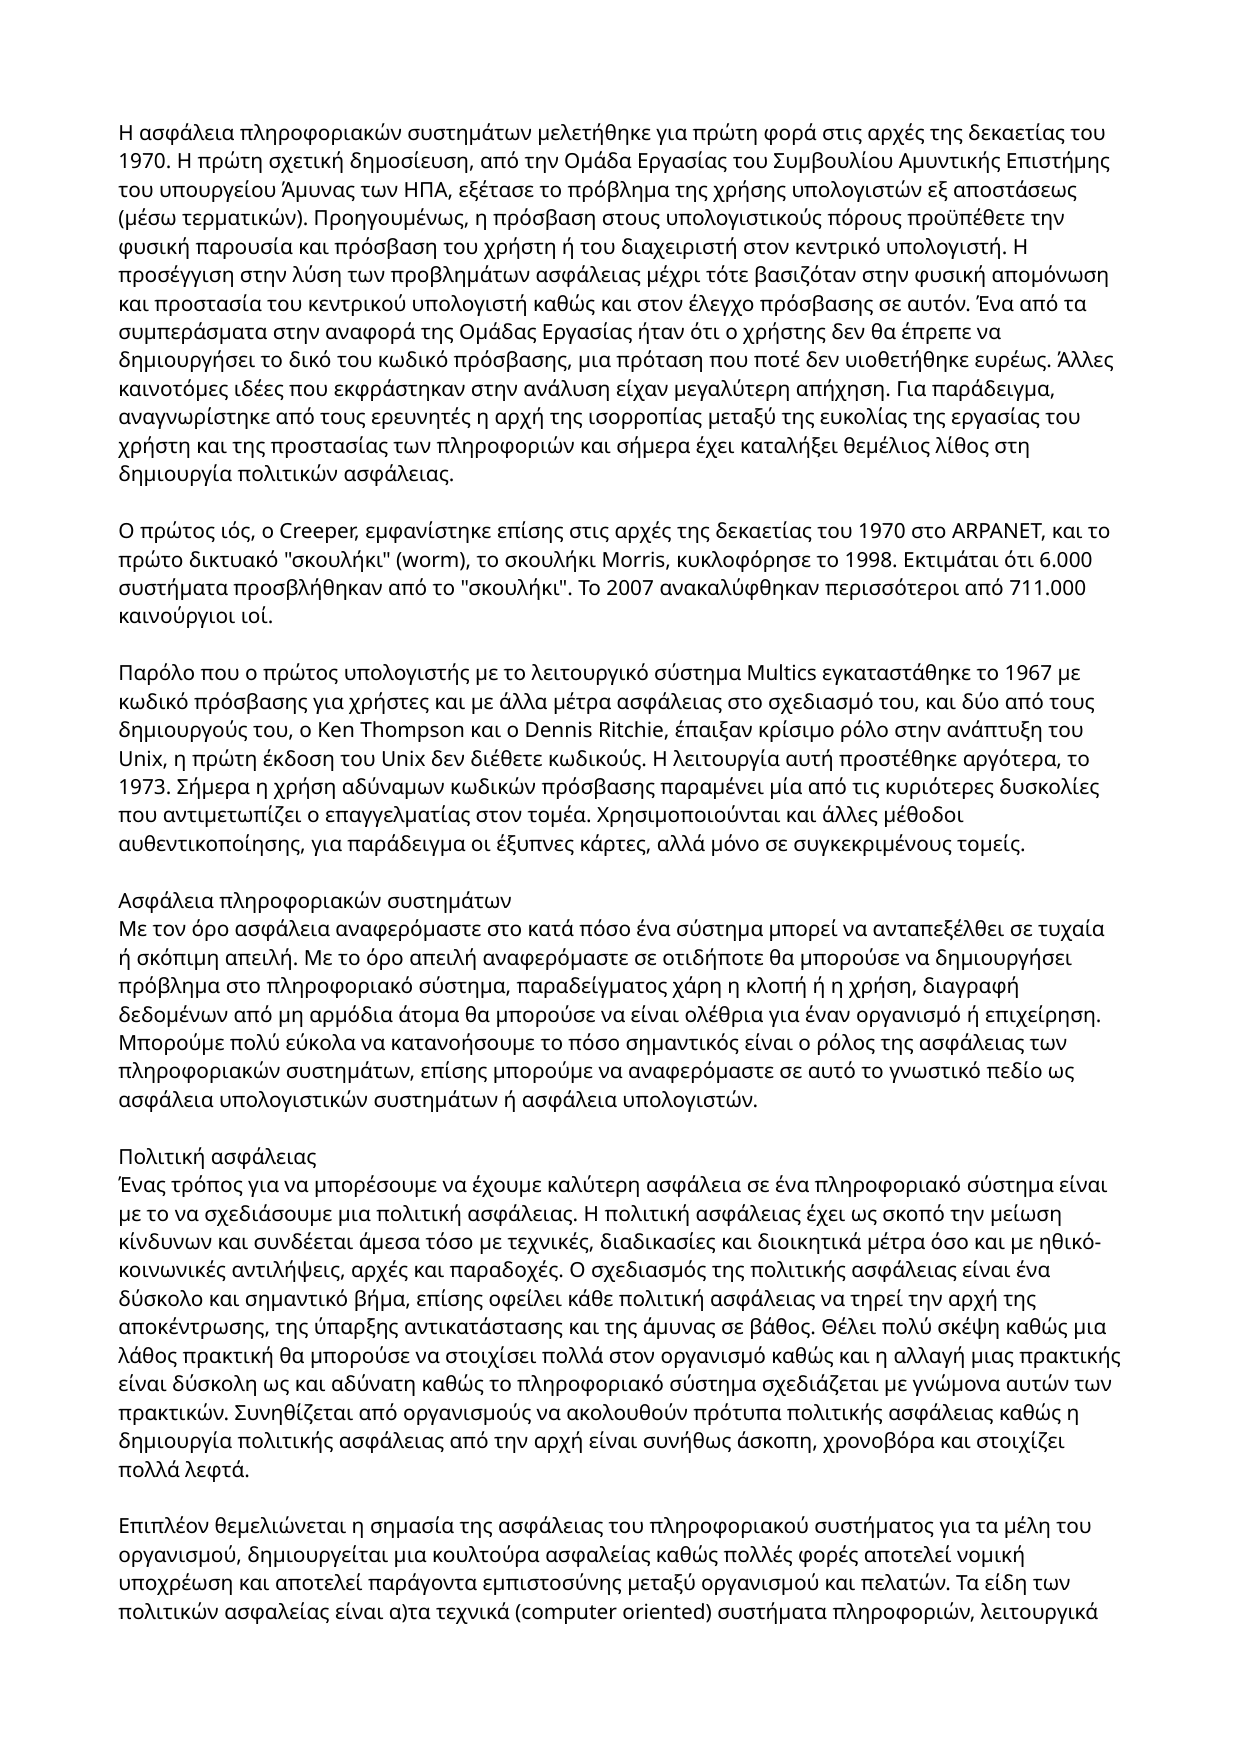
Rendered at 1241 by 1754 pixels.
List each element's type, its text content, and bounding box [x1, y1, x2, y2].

text Ο πρώτος ιός, ο Creeper, εμφανίστηκε επίσης στις αρχές της δεκαετίας του 1970 στο ARPANET, και το πρώτο δικτυακό "σκουλήκι" (worm), το σκουλήκι Morris, κυκλοφόρησε το 1998. Εκτιμάται ότι 6.000 συστήματα προσβλήθηκαν από το "σκουλήκι". Το 2007 ανακαλύφθηκαν περισσότεροι από 711.000 καινούργιοι ιοί. [118, 516, 1122, 630]
text Παρόλο που ο πρώτος υπολογιστής με το λειτουργικό σύστημα Multics εγκαταστάθηκε το 1967 με κωδικό πρόσβασης για χρήστες και με άλλα μέτρα ασφάλειας στο σχεδιασμό του, και δύο από τους δημιουργούς του, ο Ken Thompson και ο Dennis Ritchie, έπαιξαν κρίσιμο ρόλο στην ανάπτυξη του Unix, η πρώτη έκδοση του Unix δεν διέθετε κωδικούς. Η λειτουργία αυτή προστέθηκε αργότερα, το 1973. Σήμερα η χρήση αδύναμων κωδικών πρόσβασης παραμένει μία από τις κυριότερες δυσκολίες που αντιμετωπίζει ο επαγγελματίας στον τομέα. Χρησιμοποιούνται και άλλες μέθοδοι αυθεντικοποίησης, για παράδειγμα οι έξυπνες κάρτες, αλλά μόνο σε συγκεκριμένους τομείς. [118, 658, 1122, 857]
text Επιπλέον θεμελιώνεται η σημασία της ασφάλειας του πληροφοριακού συστήματος για τα μέλη του οργανισμού, δημιουργείται μια κουλτούρα ασφαλείας καθώς πολλές φορές αποτελεί νομική υποχρέωση και αποτελεί παράγοντα εμπιστοσύνης μεταξύ οργανισμού και πελατών. Τα είδη των πολιτικών ασφαλείας είναι α)τα τεχνικά (computer oriented) συστήματα πληροφοριών, λειτουργικά [118, 1512, 1122, 1625]
text Πολιτική ασφάλειας [118, 1142, 1122, 1170]
text Με τον όρο ασφάλεια αναφερόμαστε στο κατά πόσο ένα σύστημα μπορεί να ανταπεξέλθει σε τυχαία ή σκόπιμη απειλή. Με το όρο απειλή αναφερόμαστε σε οτιδήποτε θα μπορούσε να δημιουργήσει πρόβλημα στο πληροφοριακό σύστημα, παραδείγματος χάρη η κλοπή ή η χρήση, διαγραφή δεδομένων από μη αρμόδια άτομα θα μπορούσε να είναι ολέθρια για έναν οργανισμό ή επιχείρηση. Μπορούμε πολύ εύκολα να κατανοήσουμε το πόσο σημαντικός είναι ο ρόλος της ασφάλειας των πληροφοριακών συστημάτων, επίσης μπορούμε να αναφερόμαστε σε αυτό το γνωστικό πεδίο ως ασφάλεια υπολογιστικών συστημάτων ή ασφάλεια υπολογιστών. [118, 914, 1122, 1113]
text Η ασφάλεια πληροφοριακών συστημάτων μελετήθηκε για πρώτη φορά στις αρχές της δεκαετίας του 1970. Η πρώτη σχετική δημοσίευση, από την Ομάδα Εργασίας του Συμβουλίου Αμυντικής Επιστήμης του υπουργείου Άμυνας των ΗΠΑ, εξέτασε το πρόβλημα της χρήσης υπολογιστών εξ αποστάσεως (μέσω τερματικών). Προηγουμένως, η πρόσβαση στους υπολογιστικούς πόρους προϋπέθετε την φυσική παρουσία και πρόσβαση του χρήστη ή του διαχειριστή στον κεντρικό υπολογιστή. Η προσέγγιση στην λύση των προβλημάτων ασφάλειας μέχρι τότε βασιζόταν στην φυσική απομόνωση και προστασία του κεντρικού υπολογιστή καθώς και στον έλεγχο πρόσβασης σε αυτόν. Ένα από τα συμπεράσματα στην αναφορά της Ομάδας Εργασίας ήταν ότι ο χρήστης δεν θα έπρεπε να δημιουργήσει το δικό του κωδικό πρόσβασης, μια πρόταση που ποτέ δεν υιοθετήθηκε ευρέως. Άλλες καινοτόμες ιδέες που εκφράστηκαν στην ανάλυση είχαν μεγαλύτερη απήχηση. Για παράδειγμα, αναγνωρίστηκε από τους ερευνητές η αρχή της ισορροπίας μεταξύ της ευκολίας της εργασίας του χρήστη και της προστασίας των πληροφοριών και σήμερα έχει καταλήξει θεμέλιος λίθος στη δημιουργία πολιτικών ασφάλειας. [118, 118, 1122, 488]
text Ένας τρόπος για να μπορέσουμε να έχουμε καλύτερη ασφάλεια σε ένα πληροφοριακό σύστημα είναι με το να σχεδιάσουμε μια πολιτική ασφάλειας. Η πολιτική ασφάλειας έχει ως σκοπό την μείωση κίνδυνων και συνδέεται άμεσα τόσο με τεχνικές, διαδικασίες και διοικητικά μέτρα όσο και με ηθικό-κοινωνικές αντιλήψεις, αρχές και παραδοχές. Ο σχεδιασμός της πολιτικής ασφάλειας είναι ένα δύσκολο και σημαντικό βήμα, επίσης οφείλει κάθε πολιτική ασφάλειας να τηρεί την αρχή της αποκέντρωσης, της ύπαρξης αντικατάστασης και της άμυνας σε βάθος. Θέλει πολύ σκέψη καθώς μια λάθος πρακτική θα μπορούσε να στοιχίσει πολλά στον οργανισμό καθώς και η αλλαγή μιας πρακτικής είναι δύσκολη ως και αδύνατη καθώς το πληροφοριακό σύστημα σχεδιάζεται με γνώμονα αυτών των πρακτικών. Συνηθίζεται από οργανισμούς να ακολουθούν πρότυπα πολιτικής ασφάλειας καθώς η δημιουργία πολιτικής ασφάλειας από την αρχή είναι συνήθως άσκοπη, χρονοβόρα και στοιχίζει πολλά λεφτά. [118, 1170, 1122, 1483]
text Ασφάλεια πληροφοριακών συστημάτων [118, 886, 1122, 914]
